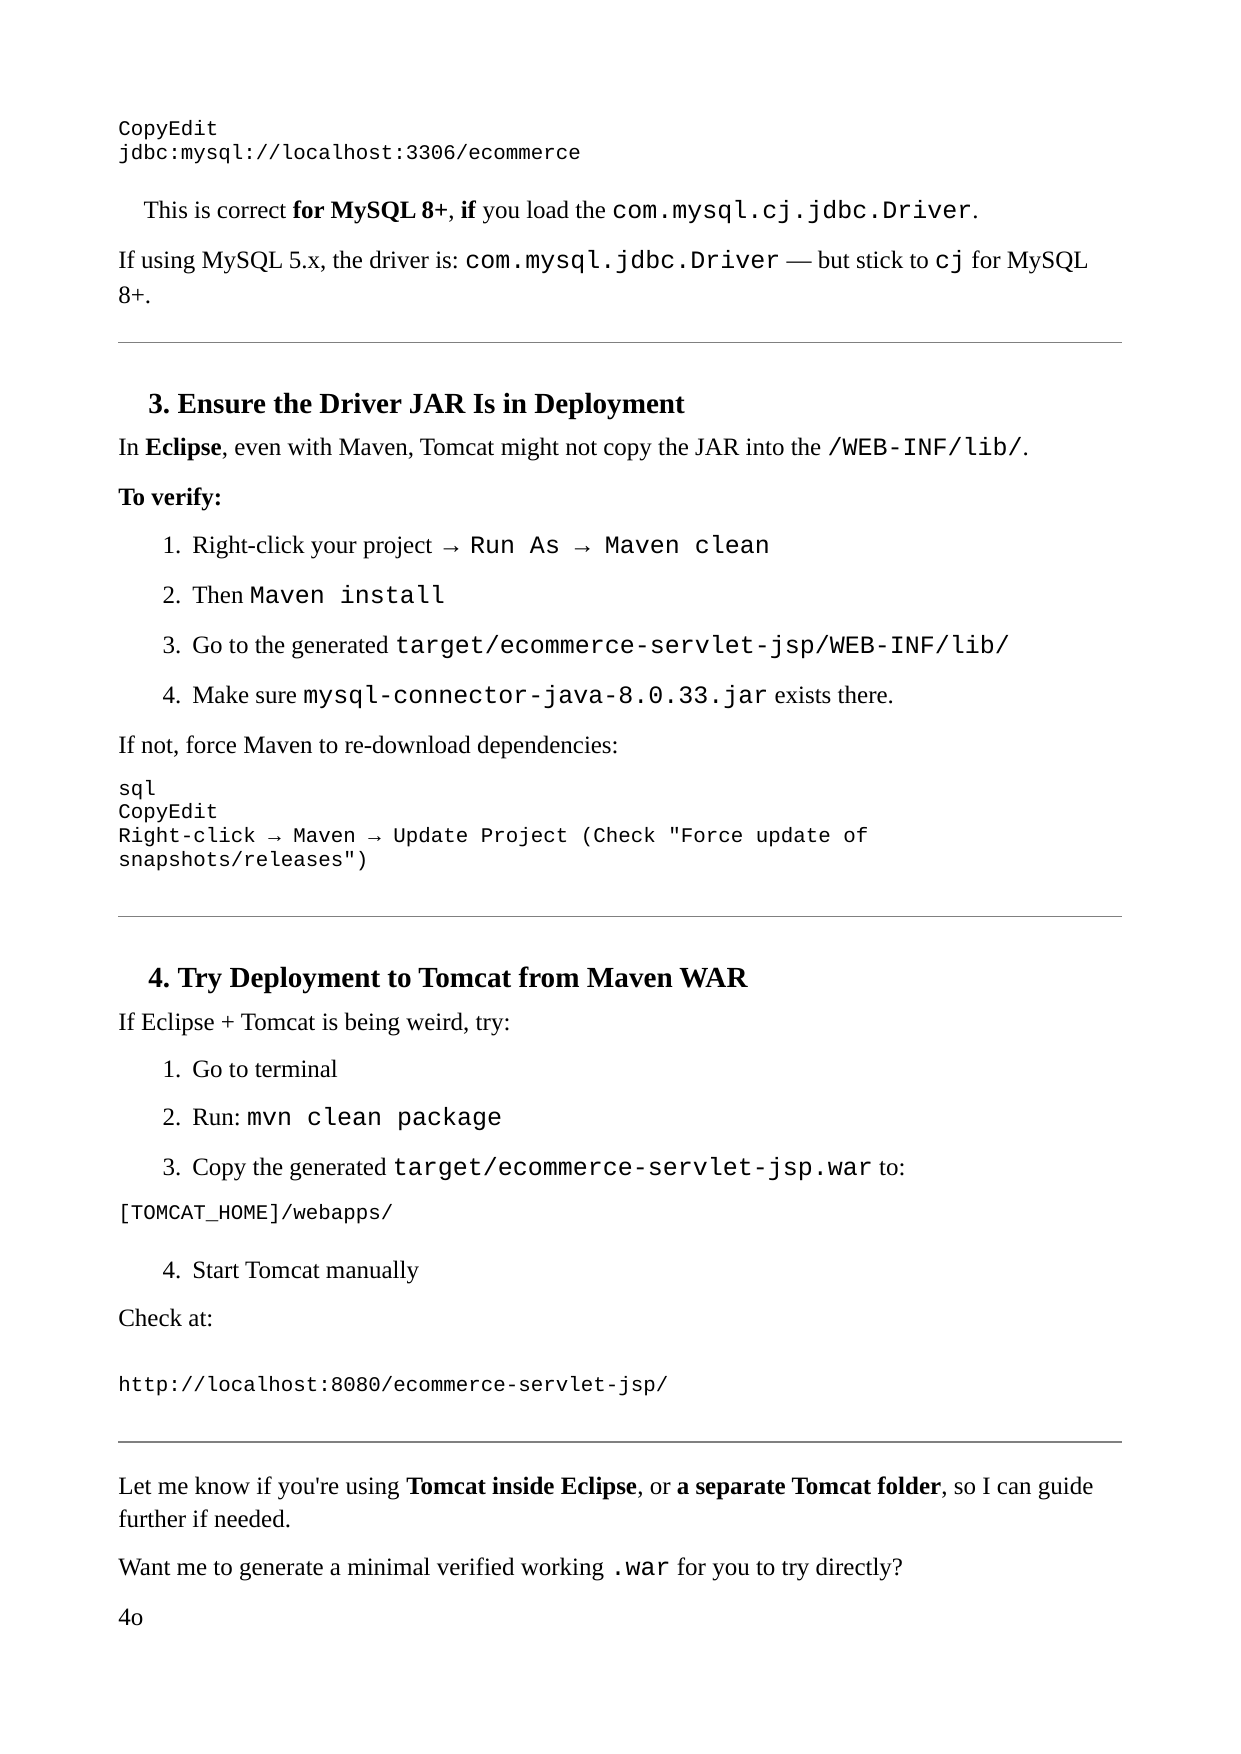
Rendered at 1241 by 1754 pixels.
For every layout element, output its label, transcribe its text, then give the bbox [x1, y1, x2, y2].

subtitle ✅ 3. Ensure the Driver JAR Is in Deployment [118, 386, 1122, 420]
text http://localhost:8080/ecommerce-servlet-jsp/ [118, 1374, 1122, 1397]
text Right-click → Maven → Update Project (Check "Force update of snapshots/releases") [118, 825, 1122, 872]
list Copy the generated target/ecommerce-servlet-jsp.war to: [162, 1152, 1122, 1183]
list Go to the generated target/ecommerce-servlet-jsp/WEB-INF/lib/ [162, 630, 1122, 661]
text ✅ This is correct for MySQL 8+, if you load the com.mysql.cj.jdbc.Driver. [118, 195, 1122, 226]
text Let me know if you're using Tomcat inside Eclipse, or a separate Tomcat folder, so I can guide further if needed. [118, 1471, 1122, 1533]
list Right-click your project → Run As → Maven clean [162, 530, 1122, 561]
text CopyEdit [118, 118, 1122, 142]
text 4o [118, 1602, 1122, 1631]
list Start Tomcat manually [162, 1255, 1122, 1284]
text If Eclipse + Tomcat is being weird, try: [118, 1007, 1122, 1035]
text To verify: [118, 482, 1122, 511]
list Run: mvn clean package [162, 1102, 1122, 1133]
list Then Maven install [162, 580, 1122, 611]
text CopyEdit [118, 801, 1122, 825]
list Make sure mysql-connector-java-8.0.33.jar exists there. [162, 680, 1122, 711]
list Go to terminal [162, 1054, 1122, 1083]
text sql [118, 778, 1122, 801]
text If using MySQL 5.x, the driver is: com.mysql.jdbc.Driver — but stick to cj for MySQL 8+. [118, 245, 1122, 309]
subtitle ✅ 4. Try Deployment to Tomcat from Maven WAR [118, 961, 1122, 994]
text [TOMCAT_HOME]/webapps/ [118, 1202, 1122, 1226]
text Check at: [118, 1303, 1122, 1331]
text jdbc:mysql://localhost:3306/ecommerce [118, 142, 1122, 165]
text In Eclipse, even with Maven, Tomcat might not copy the JAR into the /WEB-INF/lib/. [118, 432, 1122, 463]
text If not, force Maven to re-download dependencies: [118, 730, 1122, 759]
text Want me to generate a minimal verified working .war for you to try directly? [118, 1552, 1122, 1583]
